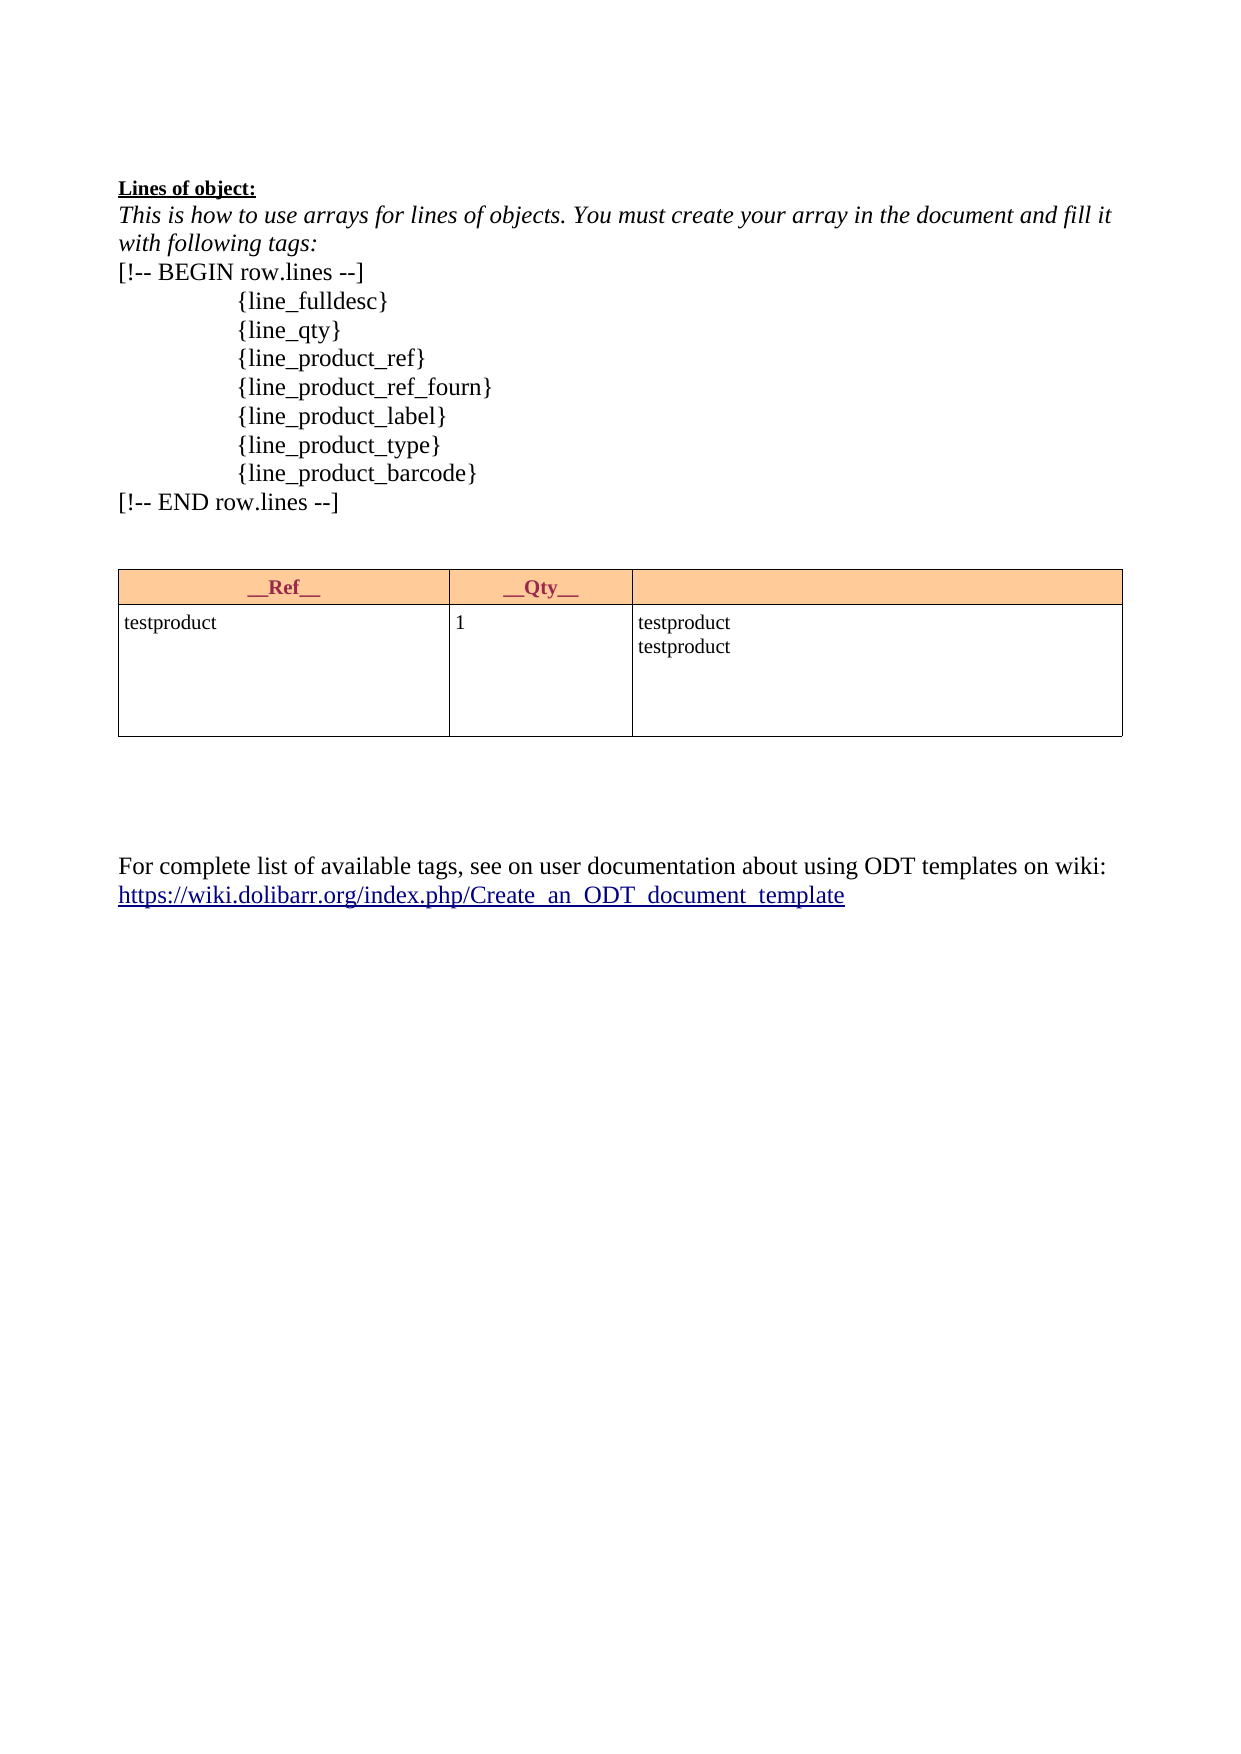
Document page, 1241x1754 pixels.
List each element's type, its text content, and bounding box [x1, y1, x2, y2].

text {line_product_label} [118, 401, 1122, 430]
text Lines of object: [118, 176, 1122, 200]
table_cell testproduct [119, 605, 449, 736]
text {line_product_ref} [118, 343, 1122, 372]
table_cell 1 [450, 605, 632, 736]
table_header __Qty__ [450, 570, 632, 604]
text {line_product_type} [118, 430, 1122, 458]
text {line_product_ref_fourn} [118, 372, 1122, 401]
table_header [633, 570, 1122, 604]
text https://wiki.dolibarr.org/index.php/Create_an_ODT_document_template [118, 880, 1122, 909]
text {line_fulldesc} [118, 286, 1122, 315]
text This is how to use arrays for lines of objects. You must create your array in the document and fill it with following tags: [118, 200, 1122, 257]
table_cell testproduct testproduct [633, 605, 1122, 736]
text {line_qty} [118, 315, 1122, 343]
text {line_product_barcode} [118, 458, 1122, 487]
text For complete list of available tags, see on user documentation about using ODT templates on wiki: [118, 851, 1122, 880]
table_header __Ref__ [119, 570, 449, 604]
text [!-- END row.lines --] [118, 487, 1122, 516]
text [!-- BEGIN row.lines --] [118, 257, 1122, 286]
